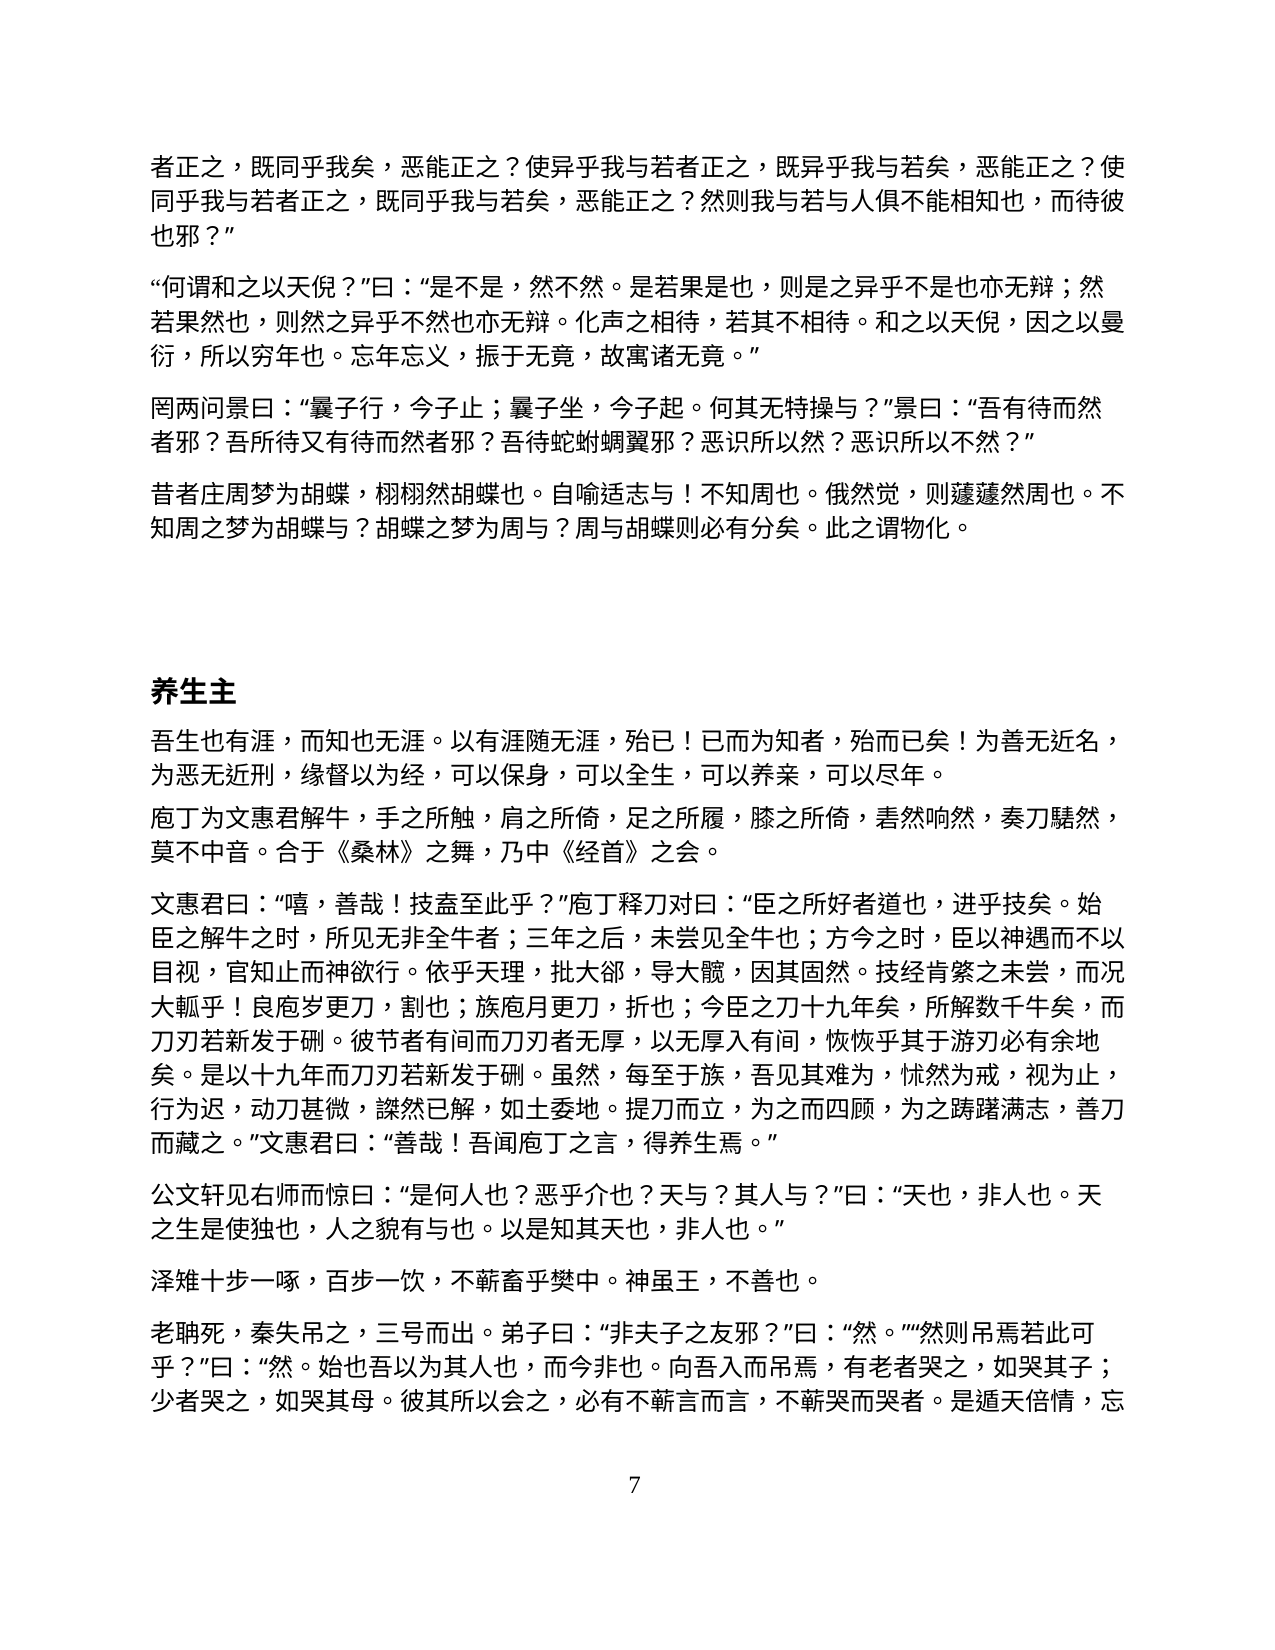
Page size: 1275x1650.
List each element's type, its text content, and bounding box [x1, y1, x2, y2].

text “何谓和之以天倪？”曰：“是不是，然不然。是若果是也，则是之异乎不是也亦无辩；然若果然也，则然之异乎不然也亦无辩。化声之相待，若其不相待。和之以天倪，因之以曼衍，所以穷年也。忘年忘义，振于无竟，故寓诸无竟。” [150, 270, 1125, 372]
text 罔两问景曰：“曩子行，今子止；曩子坐，今子起。何其无特操与？”景曰：“吾有待而然者邪？吾所待又有待而然者邪？吾待蛇蚹蜩翼邪？恶识所以然？恶识所以不然？” [150, 390, 1125, 458]
text 庖丁为文惠君解牛，手之所触，肩之所倚，足之所履，膝之所倚，砉然响然，奏刀騞然，莫不中音。合于《桑林》之舞，乃中《经首》之会。 [150, 801, 1125, 869]
text 者正之，既同乎我矣，恶能正之？使异乎我与若者正之，既异乎我与若矣，恶能正之？使同乎我与若者正之，既同乎我与若矣，恶能正之？然则我与若与人俱不能相知也，而待彼也邪？” [150, 150, 1125, 252]
text 文惠君曰：“嘻，善哉！技盍至此乎？”庖丁释刀对曰：“臣之所好者道也，进乎技矣。始臣之解牛之时，所见无非全牛者；三年之后，未尝见全牛也；方今之时，臣以神遇而不以目视，官知止而神欲行。依乎天理，批大郤，导大髋，因其固然。技经肯綮之未尝，而况大軱乎！良庖岁更刀，割也；族庖月更刀，折也；今臣之刀十九年矣，所解数千牛矣，而刀刃若新发于硎。彼节者有间而刀刃者无厚，以无厚入有间，恢恢乎其于游刃必有余地矣。是以十九年而刀刃若新发于硎。虽然，每至于族，吾见其难为，怵然为戒，视为止，行为迟，动刀甚微，謋然已解，如土委地。提刀而立，为之而四顾，为之踌躇满志，善刀而藏之。”文惠君曰：“善哉！吾闻庖丁之言，得养生焉。” [150, 887, 1125, 1159]
text 泽雉十步一啄，百步一饮，不蕲畜乎樊中。神虽王，不善也。 [150, 1263, 1125, 1297]
subtitle 养生主 [150, 672, 1125, 711]
text 老聃死，秦失吊之，三号而出。弟子曰：“非夫子之友邪？”曰：“然。”“然则吊焉若此可乎？”曰：“然。始也吾以为其人也，而今非也。向吾入而吊焉，有老者哭之，如哭其子；少者哭之，如哭其母。彼其所以会之，必有不蕲言而言，不蕲哭而哭者。是遁天倍情，忘 [150, 1315, 1125, 1418]
text 吾生也有涯，而知也无涯。以有涯随无涯，殆已！已而为知者，殆而已矣！为善无近名，为恶无近刑，缘督以为经，可以保身，可以全生，可以养亲，可以尽年。 [150, 724, 1125, 792]
text 公文轩见右师而惊曰：“是何人也？恶乎介也？天与？其人与？”曰：“天也，非人也。天之生是使独也，人之貌有与也。以是知其天也，非人也。” [150, 1177, 1125, 1246]
text 昔者庄周梦为胡蝶，栩栩然胡蝶也。自喻适志与！不知周也。俄然觉，则蘧蘧然周也。不知周之梦为胡蝶与？胡蝶之梦为周与？周与胡蝶则必有分矣。此之谓物化。 [150, 476, 1125, 544]
